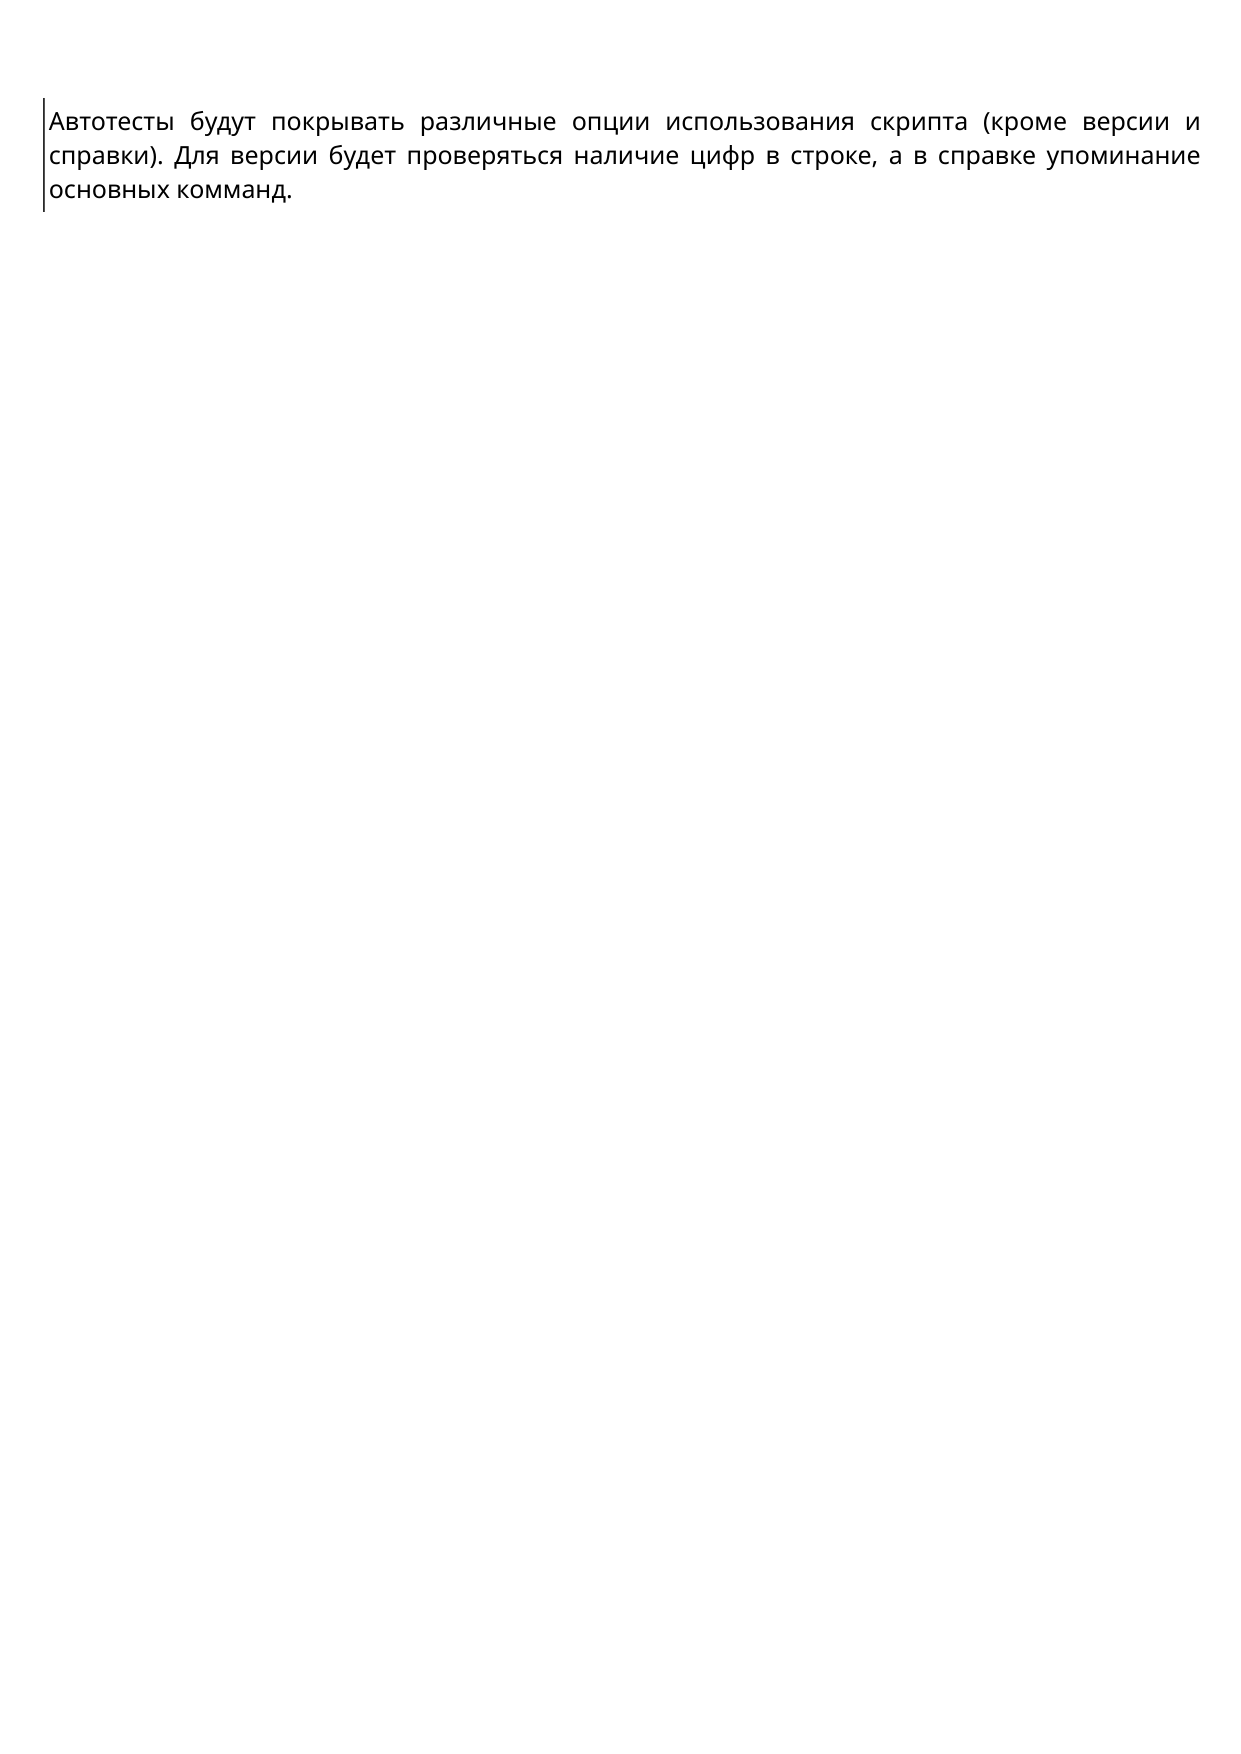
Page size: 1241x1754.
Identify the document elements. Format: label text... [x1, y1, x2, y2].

table_header Автотесты будут покрывать различные опции использования скрипта (кроме версии и справки). Для версии будет проверяться наличие цифр в строке, а в справке упоминание основных комманд. [45, 98, 1208, 212]
